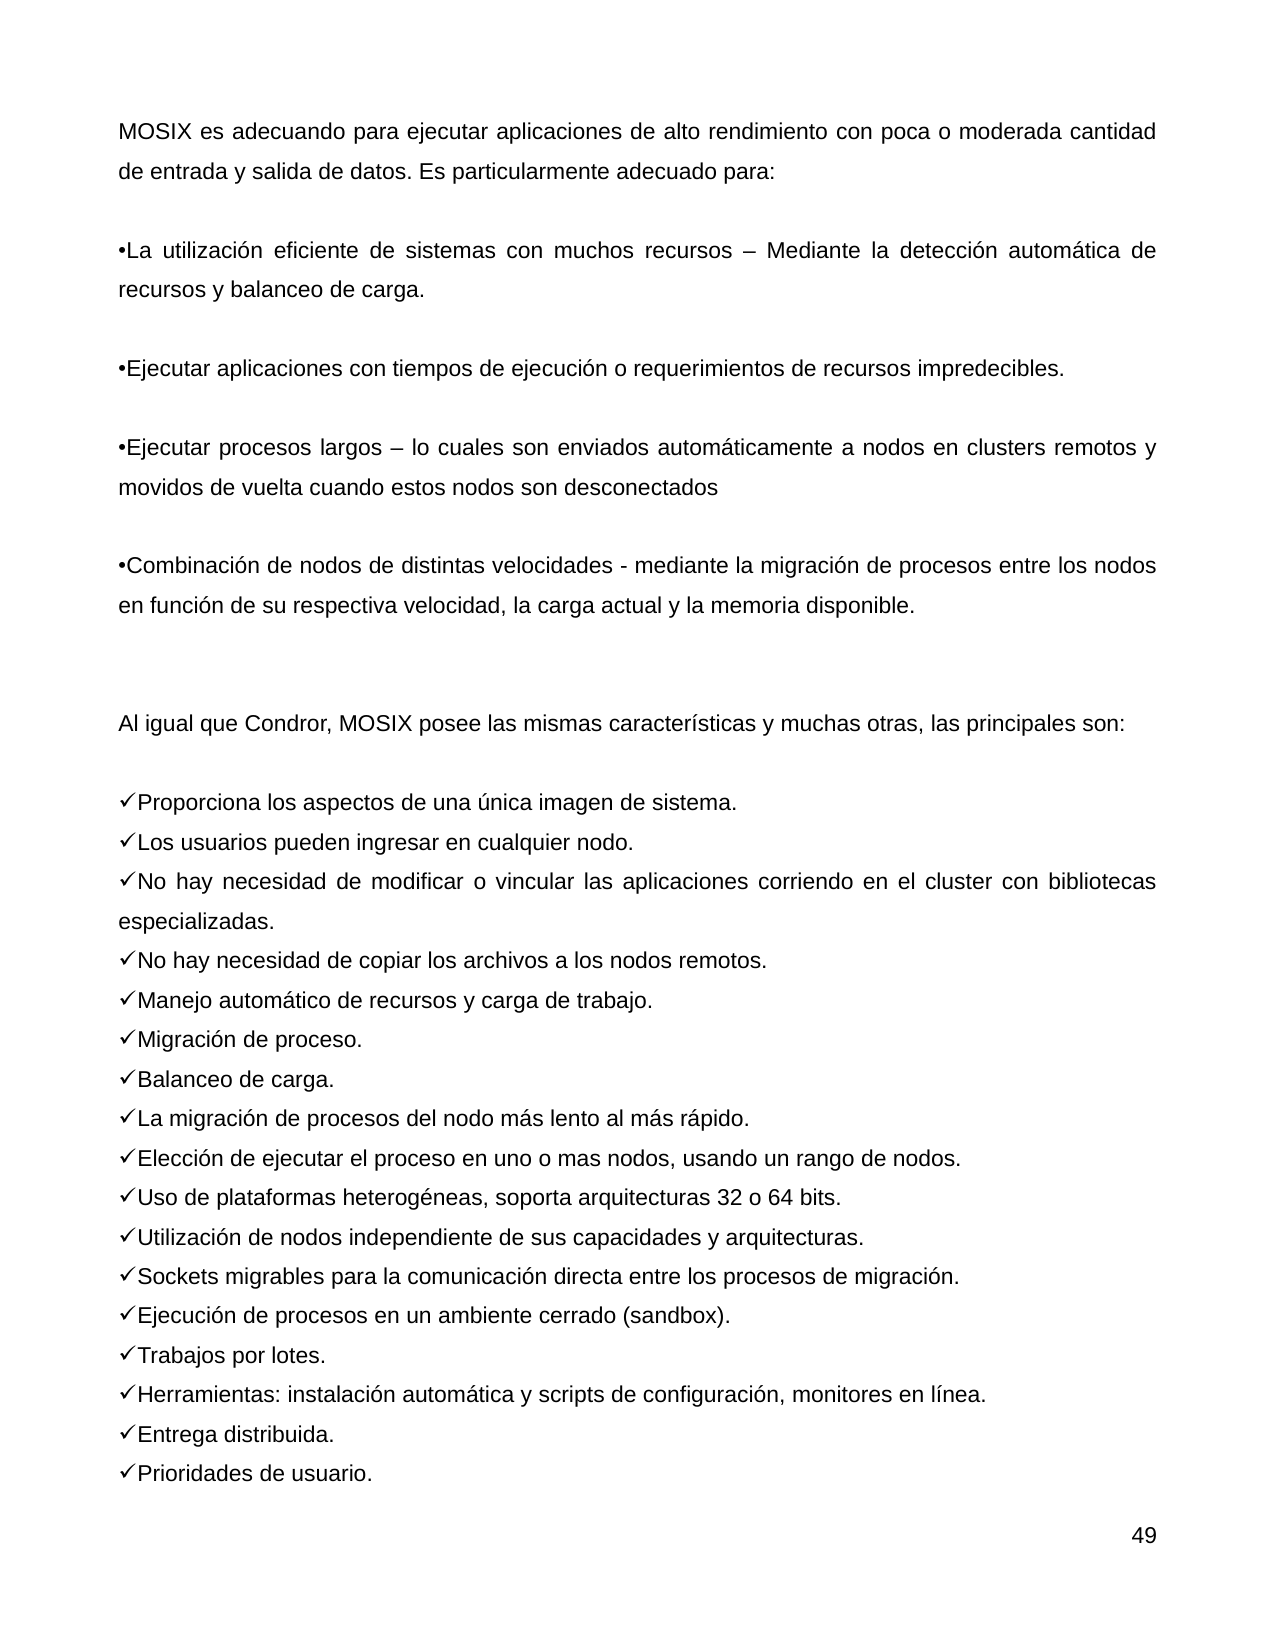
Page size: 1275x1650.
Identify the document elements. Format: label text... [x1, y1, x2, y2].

list No hay necesidad de modificar o vincular las aplicaciones corriendo en el cluster con bibliotecas especializadas. [118, 868, 1157, 934]
list No hay necesidad de copiar los archivos a los nodos remotos. [118, 947, 1157, 973]
text MOSIX es adecuando para ejecutar aplicaciones de alto rendimiento con poca o moderada cantidad de entrada y salida de datos. Es particularmente adecuado para: [118, 118, 1157, 184]
list Uso de plataformas heterogéneas, soporta arquitecturas 32 o 64 bits. [118, 1184, 1157, 1210]
list Elección de ejecutar el proceso en uno o mas nodos, usando un rango de nodos. [118, 1144, 1157, 1171]
list Ejecutar aplicaciones con tiempos de ejecución o requerimientos de recursos impredecibles. [118, 355, 1157, 381]
list Ejecución de procesos en un ambiente cerrado (sandbox). [118, 1302, 1157, 1329]
list La utilización eficiente de sistemas con muchos recursos – Mediante la detección automática de recursos y balanceo de carga. [118, 237, 1157, 302]
list Migración de proceso. [118, 1026, 1157, 1052]
list Los usuarios pueden ingresar en cualquier nodo. [118, 829, 1157, 855]
text Al igual que Condror, MOSIX posee las mismas características y muchas otras, las principales son: [118, 710, 1157, 737]
list Manejo automático de recursos y carga de trabajo. [118, 987, 1157, 1013]
list Combinación de nodos de distintas velocidades - mediante la migración de procesos entre los nodos en función de su respectiva velocidad, la carga actual y la memoria disponible. [118, 552, 1157, 618]
list Utilización de nodos independiente de sus capacidades y arquitecturas. [118, 1223, 1157, 1250]
list Sockets migrables para la comunicación directa entre los procesos de migración. [118, 1263, 1157, 1289]
list Ejecutar procesos largos – lo cuales son enviados automáticamente a nodos en clusters remotos y movidos de vuelta cuando estos nodos son desconectados [118, 434, 1157, 500]
list Proporciona los aspectos de una única imagen de sistema. [118, 789, 1157, 816]
list Balanceo de carga. [118, 1066, 1157, 1092]
list Herramientas: instalación automática y scripts de configuración, monitores en línea. [118, 1381, 1157, 1408]
list Trabajos por lotes. [118, 1342, 1157, 1368]
list Entrega distribuida. [118, 1421, 1157, 1447]
list La migración de procesos del nodo más lento al más rápido. [118, 1105, 1157, 1131]
list Prioridades de usuario. [118, 1460, 1157, 1487]
